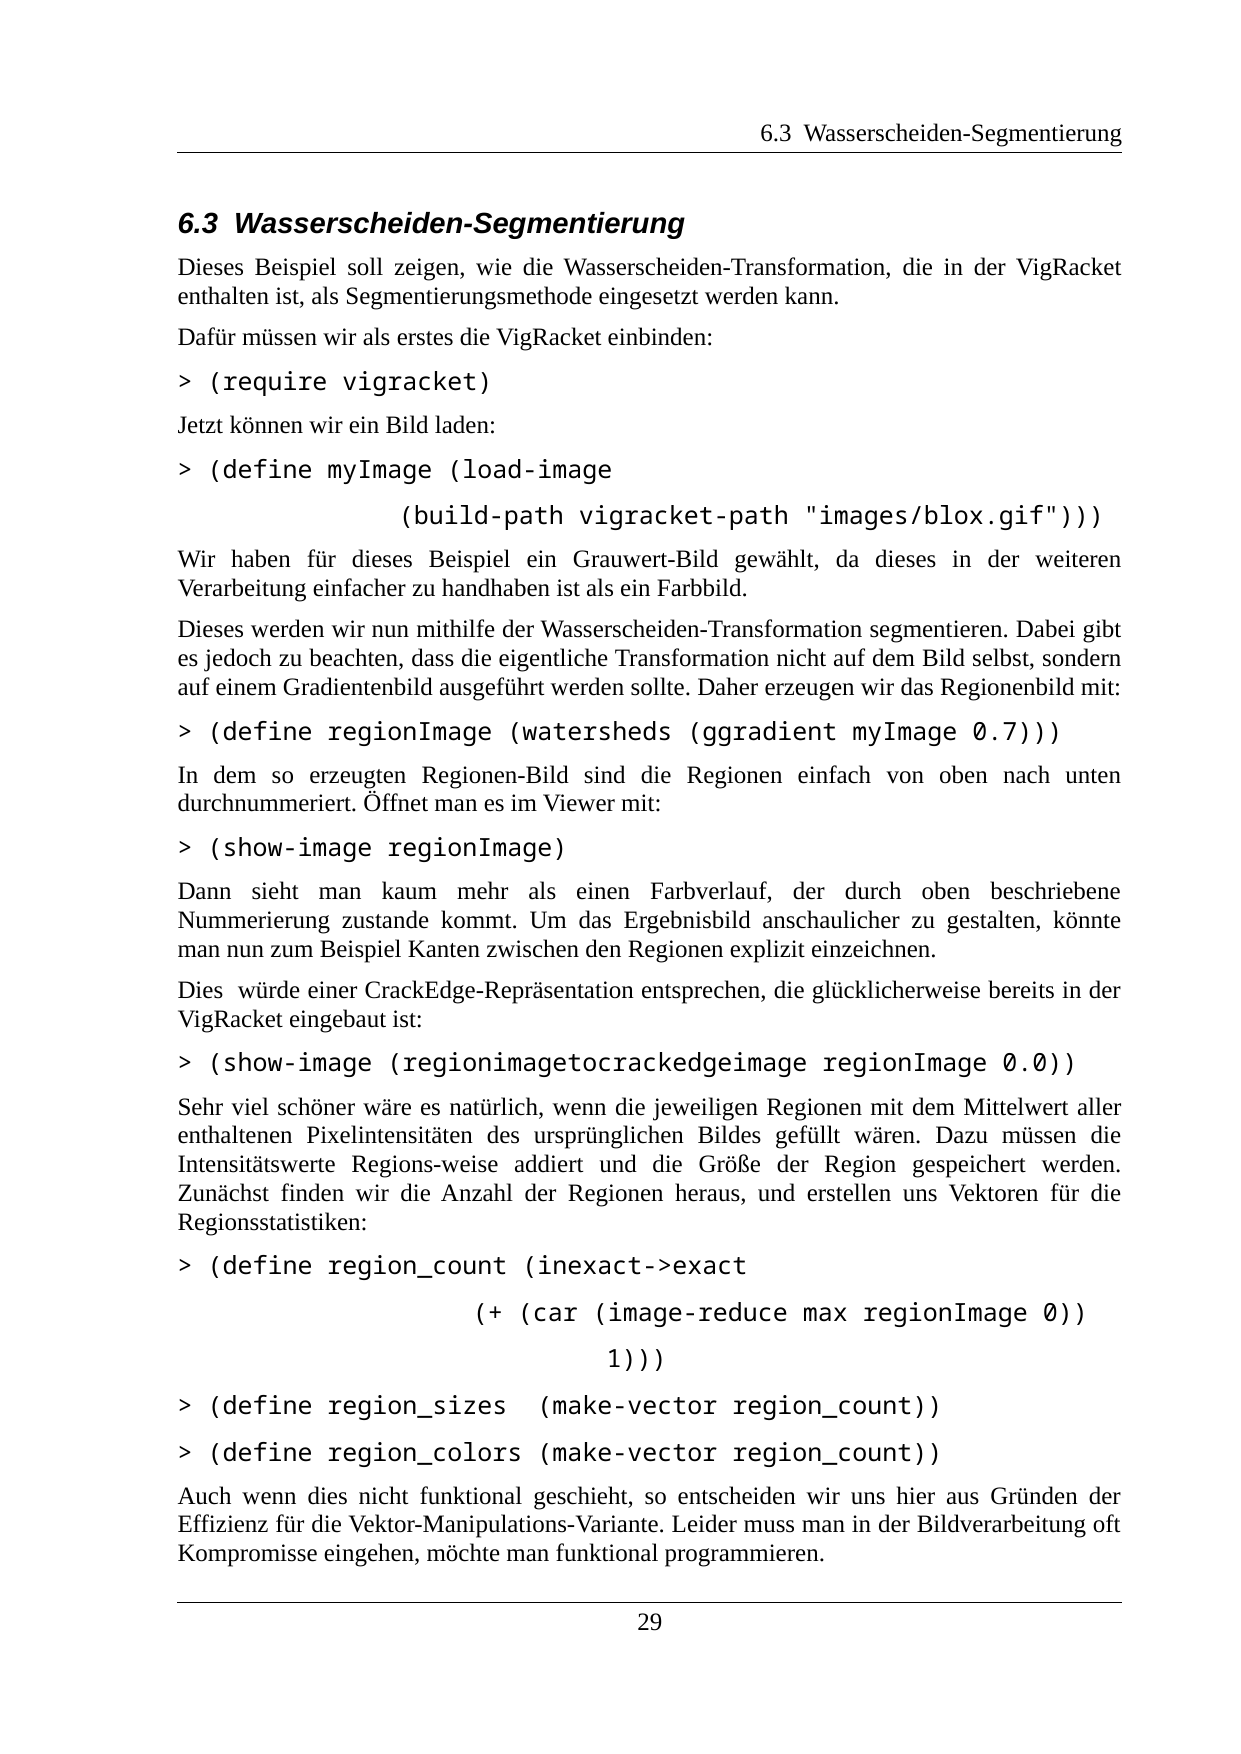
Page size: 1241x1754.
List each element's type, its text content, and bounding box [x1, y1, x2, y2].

text Jetzt können wir ein Bild laden: [177, 410, 1122, 439]
text > (show-image (regionimagetocrackedgeimage regionImage 0.0)) [177, 1045, 1122, 1079]
text Dafür müssen wir als erstes die VigRacket einbinden: [177, 322, 1122, 351]
text 1))) [177, 1341, 1122, 1375]
text Dieses werden wir nun mithilfe der Wasserscheiden-Transformation segmentieren. Dabei gibt es jedoch zu beachten, dass die eigentliche Transformation nicht auf dem Bild selbst, sondern auf einem Gradientenbild ausgeführt werden sollte. Daher erzeugen wir das Regionenbild mit: [177, 614, 1122, 701]
text Dieses Beispiel soll zeigen, wie die Wasserscheiden-Transformation, die in der VigRacket enthalten ist, als Segmentierungsmethode eingesetzt werden kann. [177, 252, 1122, 310]
subtitle 6.3 Wasserscheiden-Segmentierung [177, 206, 1122, 240]
text Wir haben für dieses Beispiel ein Grauwert-Bild gewählt, da dieses in der weiteren Verarbeitung einfacher zu handhaben ist als ein Farbbild. [177, 544, 1122, 602]
text (build-path vigracket-path "images/blox.gif"))) [177, 498, 1122, 532]
text Sehr viel schöner wäre es natürlich, wenn die jeweiligen Regionen mit dem Mittelwert aller enthaltenen Pixelintensitäten des ursprünglichen Bildes gefüllt wären. Dazu müssen die Intensitätswerte Regions-weise addiert und die Größe der Region gespeichert werden. Zunächst finden wir die Anzahl der Regionen heraus, und erstellen uns Vektoren für die Regionsstatistiken: [177, 1092, 1122, 1235]
text > (define region_count (inexact->exact [177, 1248, 1122, 1282]
text (+ (car (image-reduce max regionImage 0)) [177, 1294, 1122, 1328]
text Dann sieht man kaum mehr als einen Farbverlauf, der durch oben beschriebene Nummerierung zustande kommt. Um das Ergebnisbild anschaulicher zu gestalten, könnte man nun zum Beispiel Kanten zwischen den Regionen explizit einzeichnen. [177, 876, 1122, 963]
text Dies würde einer CrackEdge-Repräsentation entsprechen, die glücklicherweise bereits in der VigRacket eingebaut ist: [177, 975, 1122, 1033]
text In dem so erzeugten Regionen-Bild sind die Regionen einfach von oben nach unten durchnummeriert. Öffnet man es im Viewer mit: [177, 760, 1122, 817]
text > (define regionImage (watersheds (ggradient myImage 0.7))) [177, 713, 1122, 747]
text > (show-image regionImage) [177, 830, 1122, 864]
text > (require vigracket) [177, 363, 1122, 398]
text Auch wenn dies nicht funktional geschieht, so entscheiden wir uns hier aus Gründen der Effizienz für die Vektor-Manipulations-Variante. Leider muss man in der Bildverarbeitung oft Kompromisse eingehen, möchte man funktional programmieren. [177, 1481, 1122, 1567]
text > (define region_sizes (make-vector region_count)) [177, 1388, 1122, 1422]
text > (define myImage (load-image [177, 451, 1122, 485]
text > (define region_colors (make-vector region_count)) [177, 1434, 1122, 1468]
